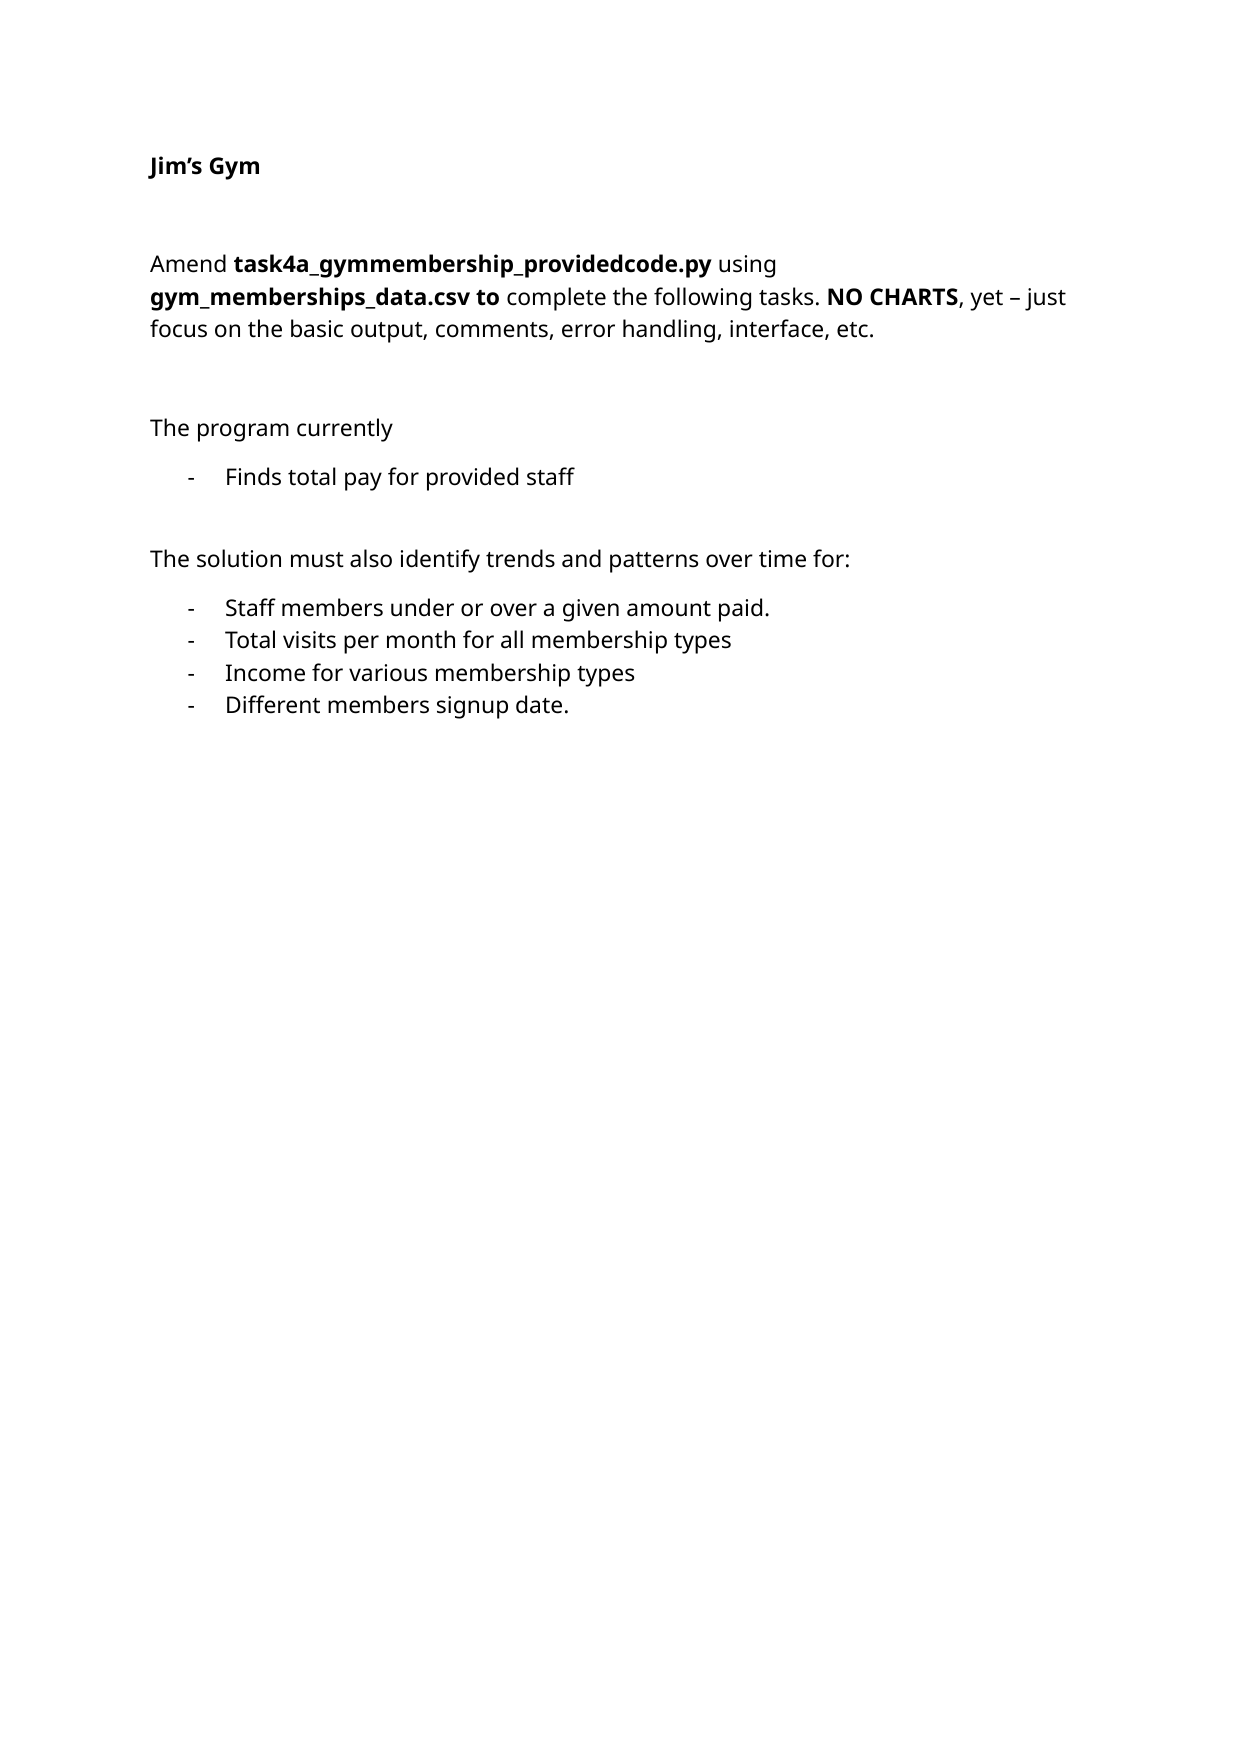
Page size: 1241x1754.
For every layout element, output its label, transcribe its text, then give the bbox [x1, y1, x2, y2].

text Jim’s Gym [150, 150, 1090, 181]
text The program currently [150, 412, 1090, 443]
list Different members signup date. [187, 689, 1090, 720]
list Finds total pay for provided staff [187, 461, 1090, 492]
text Amend task4a_gymmembership_providedcode.py using gym_memberships_data.csv to complete the following tasks. NO CHARTS, yet – just focus on the basic output, comments, error handling, interface, etc. [150, 248, 1090, 344]
list Income for various membership types [187, 657, 1090, 688]
list Staff members under or over a given amount paid. [187, 592, 1090, 623]
list Total visits per month for all membership types [187, 624, 1090, 655]
text The solution must also identify trends and patterns over time for: [150, 542, 1090, 574]
